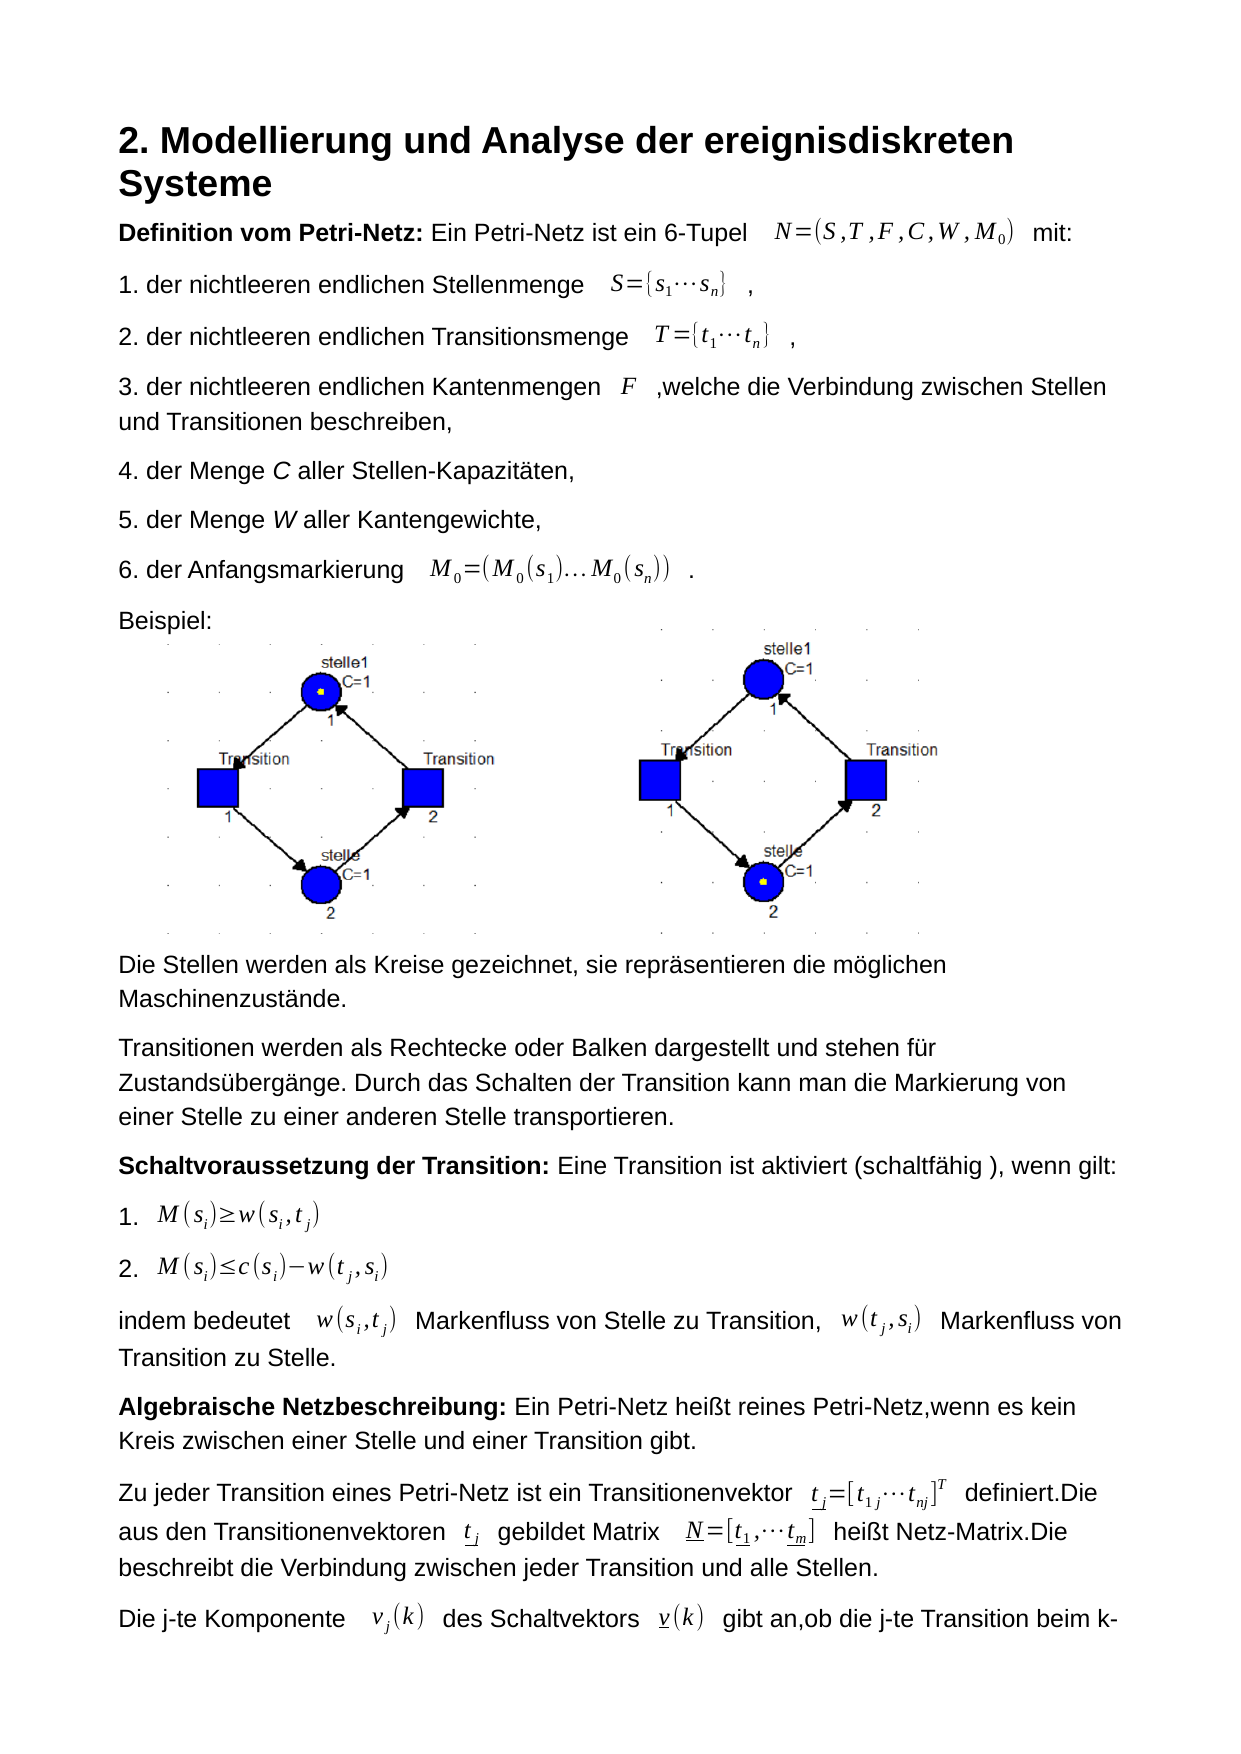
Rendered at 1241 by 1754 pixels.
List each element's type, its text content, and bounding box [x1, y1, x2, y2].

text 2. [118, 1252, 1122, 1284]
text Algebraische Netzbeschreibung: Ein Petri-Netz heißt reines Petri-Netz,wenn es kein Kreis zwischen einer Stelle und einer Transition gibt. [118, 1392, 1122, 1455]
picture [611, 626, 946, 935]
text 1. der nichtleeren endlichen Stellenmenge , [118, 269, 1122, 300]
text Die Stellen werden als Kreise gezeichnet, sie repräsentieren die möglichen Maschinenzustände. [118, 949, 1122, 1013]
text Definition vom Petri-Netz: Ein Petri-Netz ist ein 6-Tupel mit: [118, 216, 1122, 248]
text 3. der nichtleeren endlichen Kantenmengen,welche die Verbindung zwischen Stellen und Transitionen beschreiben, [118, 372, 1122, 435]
title 2. Modellierung und Analyse der ereignisdiskreten Systeme [118, 118, 1122, 204]
text Transitionen werden als Rechtecke oder Balken dargestellt und stehen für Zustandsübergänge. Durch das Schalten der Transition kann man die Markierung von einer Stelle zu einer anderen Stelle transportieren. [118, 1033, 1122, 1131]
text 2. der nichtleeren endlichen Transitionsmenge , [118, 320, 1122, 352]
text indem bedeutet Markenfluss von Stelle zu Transition,Markenfluss von Transition zu Stelle. [118, 1305, 1122, 1371]
text Beispiel: [118, 606, 1122, 635]
text 6. der Anfangsmarkierung . [118, 554, 1122, 586]
text Zu jeder Transition eines Petri-Netz ist ein Transitionenvektordefiniert.Die aus den Transitionenvektorengebildet Matrix heißt Netz-Matrix.Die beschreibt die Verbindung zwischen jeder Transition und alle Stellen. [118, 1475, 1122, 1582]
text 5. der Menge W aller Kantengewichte, [118, 505, 1122, 533]
text Schaltvoraussetzung der Transition: Eine Transition ist aktiviert (schaltfähig ), wenn gilt: [118, 1151, 1122, 1180]
text 4. der Menge C aller Stellen-Kapazitäten, [118, 456, 1122, 484]
text Die j-te Komponente des Schaltvektorsgibt an,ob die j-te Transition beim k- [118, 1602, 1122, 1634]
picture [165, 641, 501, 947]
text 1. [118, 1200, 1122, 1232]
